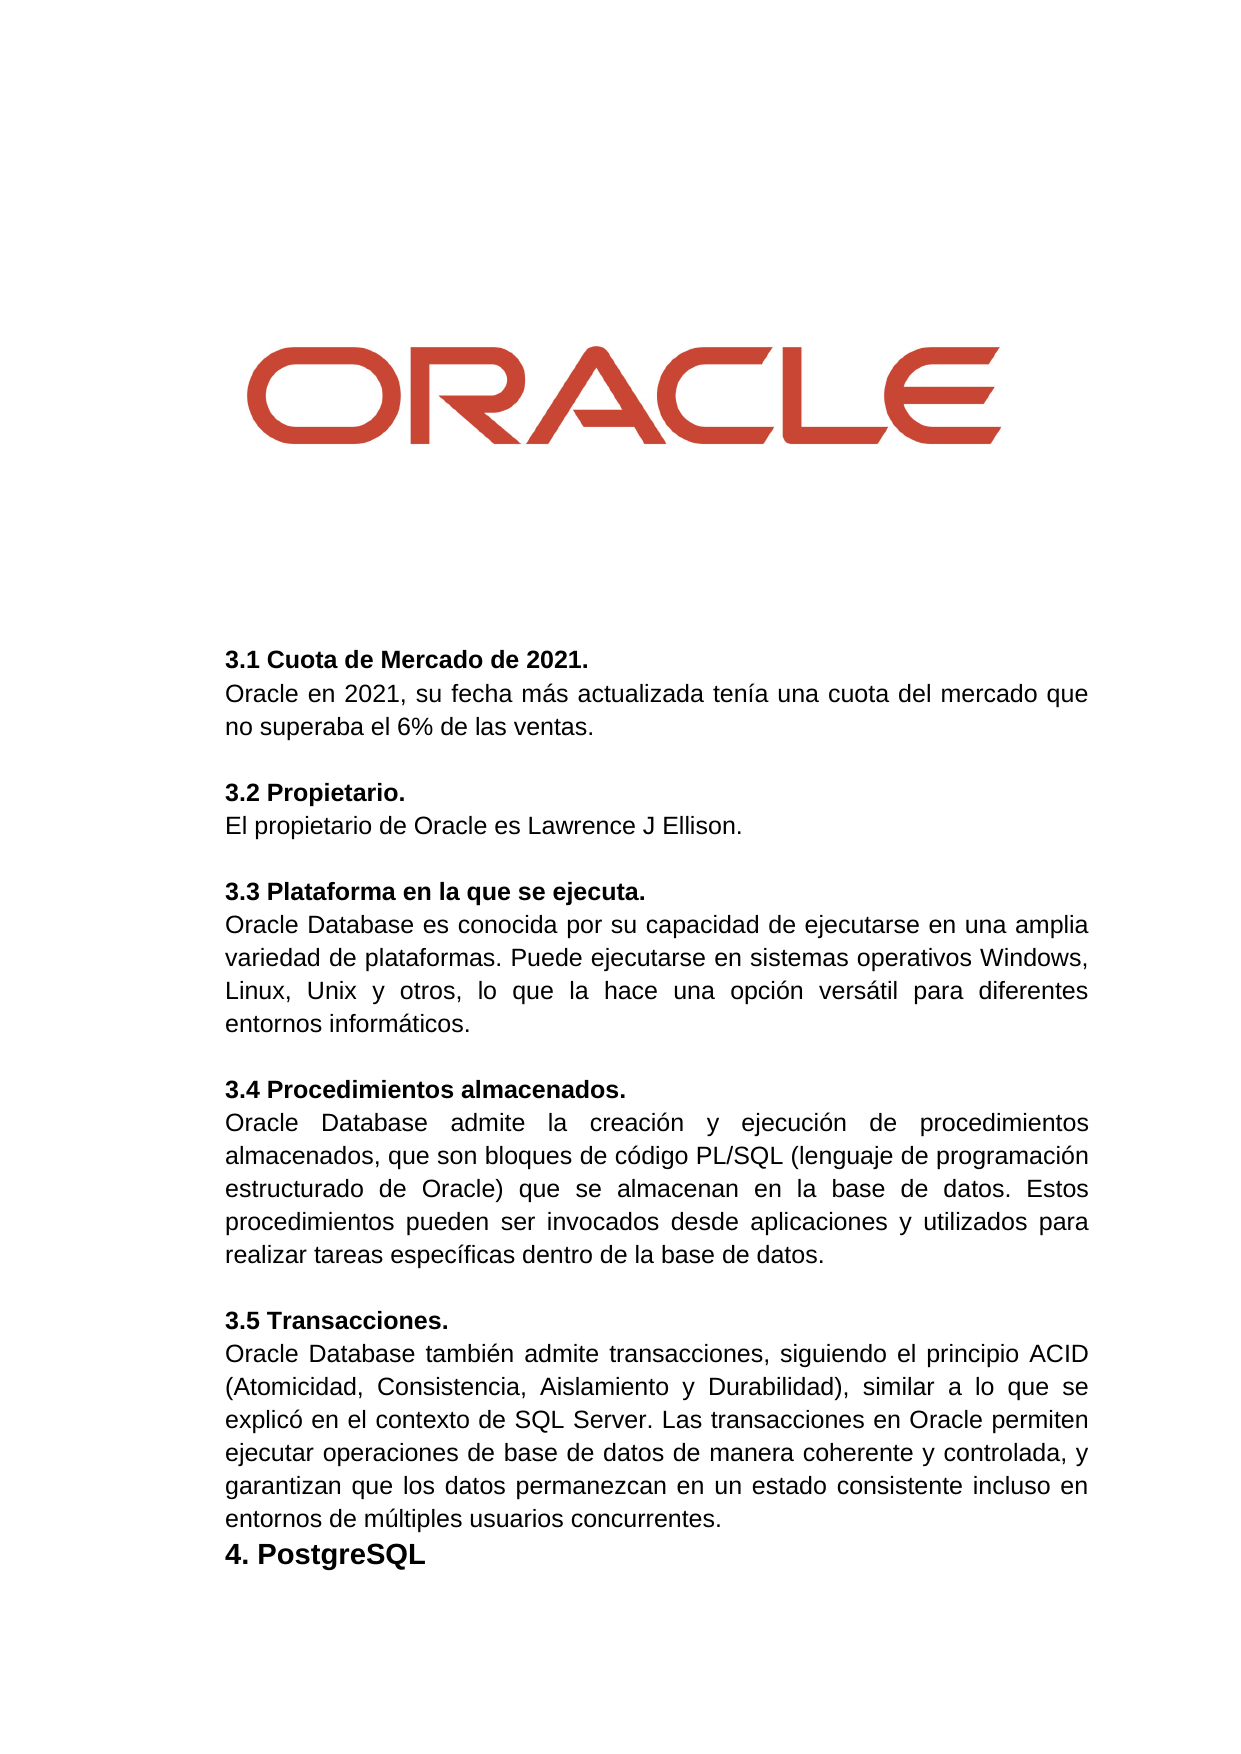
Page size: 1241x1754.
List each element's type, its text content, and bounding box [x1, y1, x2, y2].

text 3.4 Procedimientos almacenados. [150, 1075, 1090, 1103]
text 3.1 Cuota de Mercado de 2021. [150, 646, 1090, 674]
text El propietario de Oracle es Lawrence J Ellison. [150, 811, 1090, 839]
text Oracle en 2021, su fecha más actualizada tenía una cuota del mercado que no superaba el 6% de las ventas. [225, 678, 1090, 740]
text Oracle Database también admite transacciones, siguiendo el principio ACID (Atomicidad, Consistencia, Aislamiento y Durabilidad), similar a lo que se explicó en el contexto de SQL Server. Las transacciones en Oracle permiten ejecutar operaciones de base de datos de manera coherente y controlada, y garantizan que los datos permanezcan en un estado consistente incluso en entornos de múltiples usuarios concurrentes. [225, 1339, 1090, 1533]
picture [150, 150, 1091, 642]
text 3.5 Transacciones. [150, 1306, 1090, 1335]
text 4. PostgreSQL [150, 1537, 1090, 1571]
text Oracle Database admite la creación y ejecución de procedimientos almacenados, que son bloques de código PL/SQL (lenguaje de programación estructurado de Oracle) que se almacenan en la base de datos. Estos procedimientos pueden ser invocados desde aplicaciones y utilizados para realizar tareas específicas dentro de la base de datos. [225, 1108, 1090, 1269]
text Oracle Database es conocida por su capacidad de ejecutarse en una amplia variedad de plataformas. Puede ejecutarse en sistemas operativos Windows, Linux, Unix y otros, lo que la hace una opción versátil para diferentes entornos informáticos. [225, 910, 1090, 1037]
text 3.2 Propietario. [150, 778, 1090, 806]
text 3.3 Plataforma en la que se ejecuta. [150, 877, 1090, 905]
